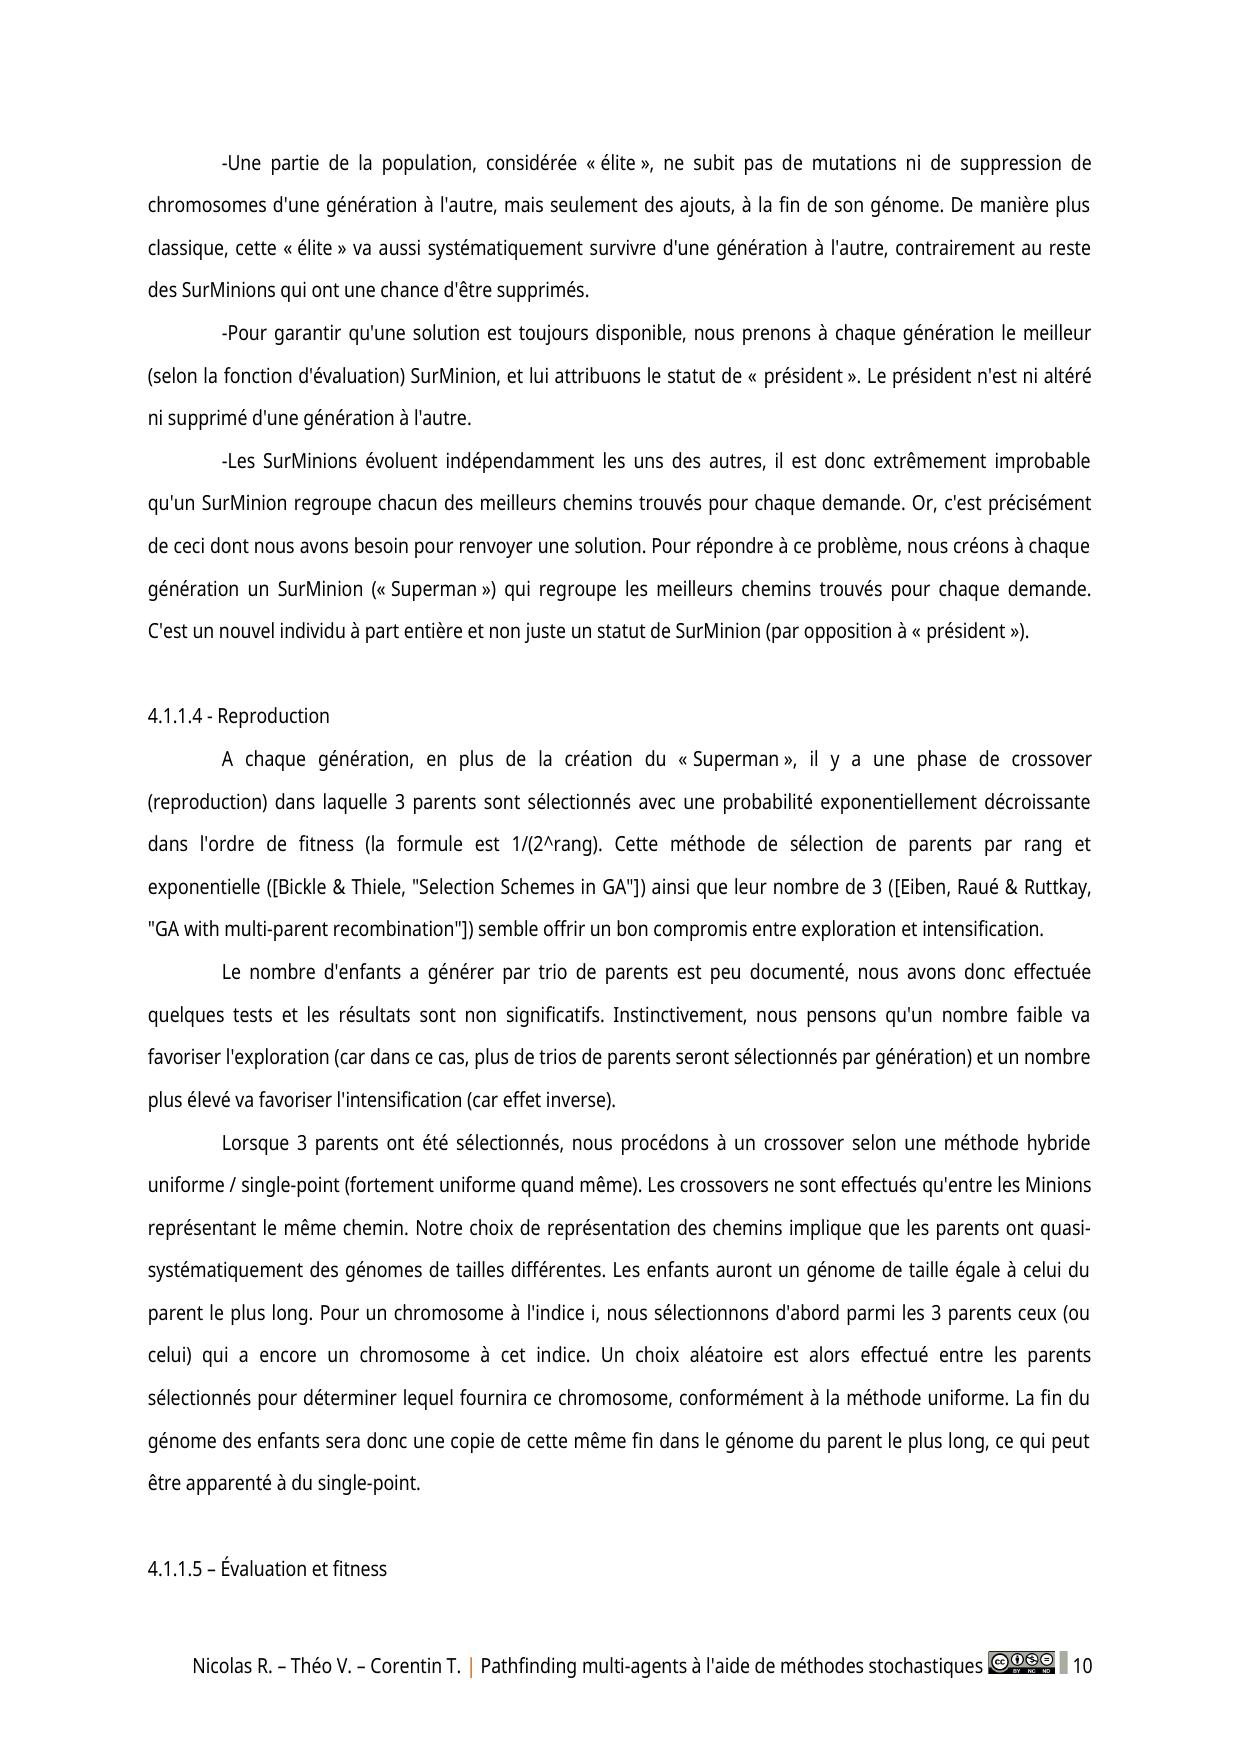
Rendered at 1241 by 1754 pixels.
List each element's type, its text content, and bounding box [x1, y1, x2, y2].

text 4.1.1.5 – Évaluation et fitness [148, 1554, 1092, 1582]
picture [988, 1651, 1055, 1674]
text -Les SurMinions évoluent indépendamment les uns des autres, il est donc extrêmement improbable qu'un SurMinion regroupe chacun des meilleurs chemins trouvés pour chaque demande. Or, c'est précisément de ceci dont nous avons besoin pour renvoyer une solution. Pour répondre à ce problème, nous créons à chaque génération un SurMinion (« Superman ») qui regroupe les meilleurs chemins trouvés pour chaque demande. C'est un nouvel individu à part entière et non juste un statut de SurMinion (par opposition à « président »). [148, 446, 1092, 645]
text A chaque génération, en plus de la création du « Superman », il y a une phase de crossover (reproduction) dans laquelle 3 parents sont sélectionnés avec une probabilité exponentiellement décroissante dans l'ordre de fitness (la formule est 1/(2^rang). Cette méthode de sélection de parents par rang et exponentielle ([Bickle & Thiele, "Selection Schemes in GA"]) ainsi que leur nombre de 3 ([Eiben, Raué & Ruttkay, "GA with multi-parent recombination"]) semble offrir un bon compromis entre exploration et intensification. [148, 744, 1092, 943]
text Lorsque 3 parents ont été sélectionnés, nous procédons à un crossover selon une méthode hybride uniforme / single-point (fortement uniforme quand même). Les crossovers ne sont effectués qu'entre les Minions représentant le même chemin. Notre choix de représentation des chemins implique que les parents ont quasi-systématiquement des génomes de tailles différentes. Les enfants auront un génome de taille égale à celui du parent le plus long. Pour un chromosome à l'indice i, nous sélectionnons d'abord parmi les 3 parents ceux (ou celui) qui a encore un chromosome à cet indice. Un choix aléatoire est alors effectué entre les parents sélectionnés pour déterminer lequel fournira ce chromosome, conformément à la méthode uniforme. La fin du génome des enfants sera donc une copie de cette même fin dans le génome du parent le plus long, ce qui peut être apparenté à du single-point. [148, 1128, 1092, 1497]
picture [1059, 1651, 1068, 1674]
text -Une partie de la population, considérée « élite », ne subit pas de mutations ni de suppression de chromosomes d'une génération à l'autre, mais seulement des ajouts, à la fin de son génome. De manière plus classique, cette « élite » va aussi systématiquement survivre d'une génération à l'autre, contrairement au reste des SurMinions qui ont une chance d'être supprimés. [148, 148, 1092, 304]
text Le nombre d'enfants a générer par trio de parents est peu documenté, nous avons donc effectuée quelques tests et les résultats sont non significatifs. Instinctivement, nous pensons qu'un nombre faible va favoriser l'exploration (car dans ce cas, plus de trios de parents seront sélectionnés par génération) et un nombre plus élevé va favoriser l'intensification (car effet inverse). [148, 957, 1092, 1113]
text 4.1.1.4 - Reproduction [148, 702, 1092, 730]
text -Pour garantir qu'une solution est toujours disponible, nous prenons à chaque génération le meilleur (selon la fonction d'évaluation) SurMinion, et lui attribuons le statut de « président ». Le président n'est ni altéré ni supprimé d'une génération à l'autre. [148, 318, 1092, 432]
